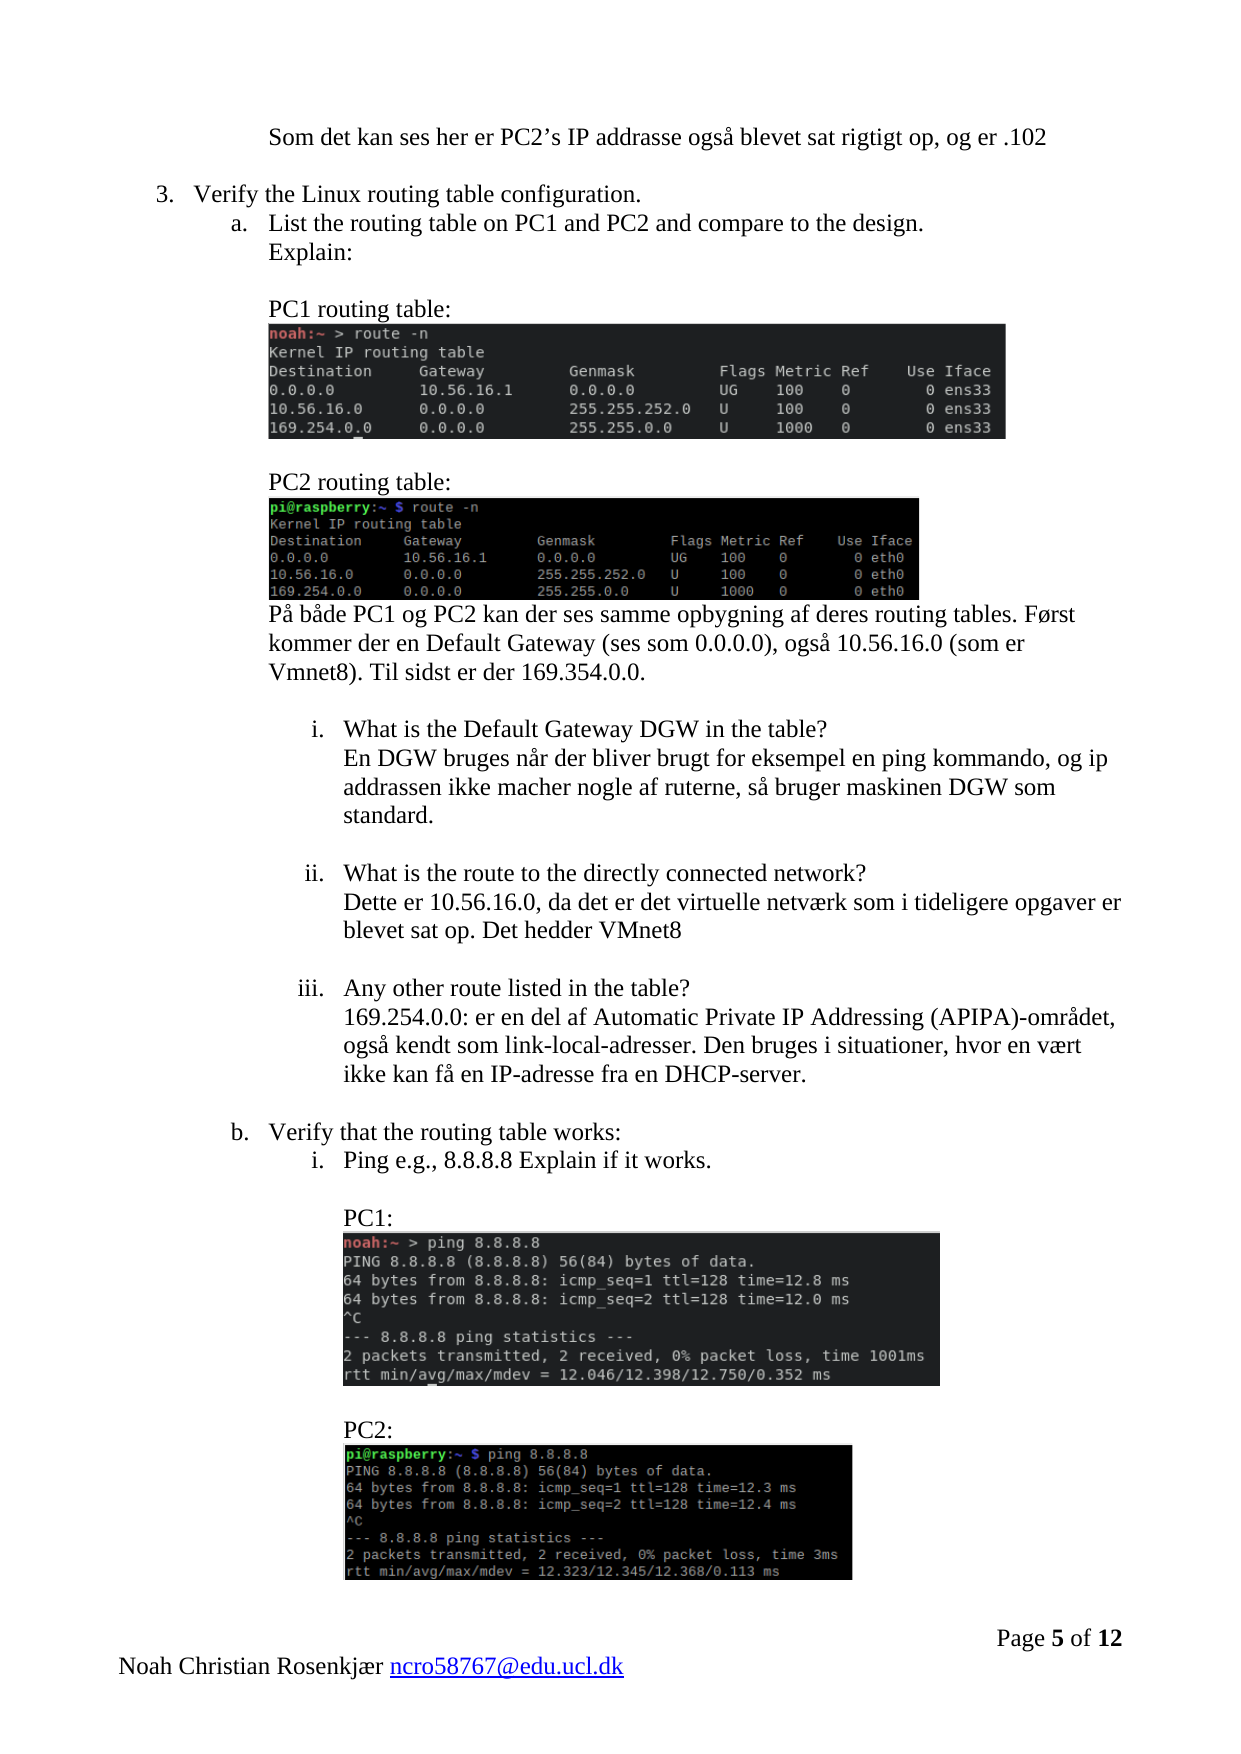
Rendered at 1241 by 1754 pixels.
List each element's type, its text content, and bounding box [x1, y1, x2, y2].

list Ping e.g., 8.8.8.8 Explain if it works. PC1: PC2: [324, 1146, 1122, 1609]
picture [343, 1443, 853, 1580]
list PC2 routing table: På både PC1 og PC2 kan der ses samme opbygning af deres routing tables. Først kommer der en Default Gateway (ses som 0.0.0.0), også 10.56.16.0 (som er Vmnet8). Til sidst er der 169.354.0.0. [268, 467, 1122, 714]
picture [268, 496, 920, 600]
picture [343, 1231, 940, 1386]
list Any other route listed in the table? 169.254.0.0: er en del af Automatic Private IP Addressing (APIPA)-området, også kendt som link-local-adresser. Den bruges i situationer, hvor en vært ikke kan få en IP-adresse fra en DHCP-server. [324, 973, 1122, 1117]
list Som det kan ses her er PC2’s IP addrasse også blevet sat rigtigt op, og er .102 [231, 122, 1122, 179]
list Verify the Linux routing table configuration. [156, 179, 1122, 208]
list PC1 routing table: [268, 294, 1122, 323]
list Verify that the routing table works: [231, 1117, 1122, 1146]
list What is the route to the directly connected network? Dette er 10.56.16.0, da det er det virtuelle netværk som i tideligere opgaver er blevet sat op. Det hedder VMnet8 [324, 858, 1122, 973]
list List the routing table on PC1 and PC2 and compare to the design. Explain: [231, 208, 1122, 266]
picture [268, 323, 1006, 439]
list What is the Default Gateway DGW in the table? En DGW bruges når der bliver brugt for eksempel en ping kommando, og ip addrassen ikke macher nogle af ruterne, så bruger maskinen DGW som standard. [324, 714, 1122, 858]
